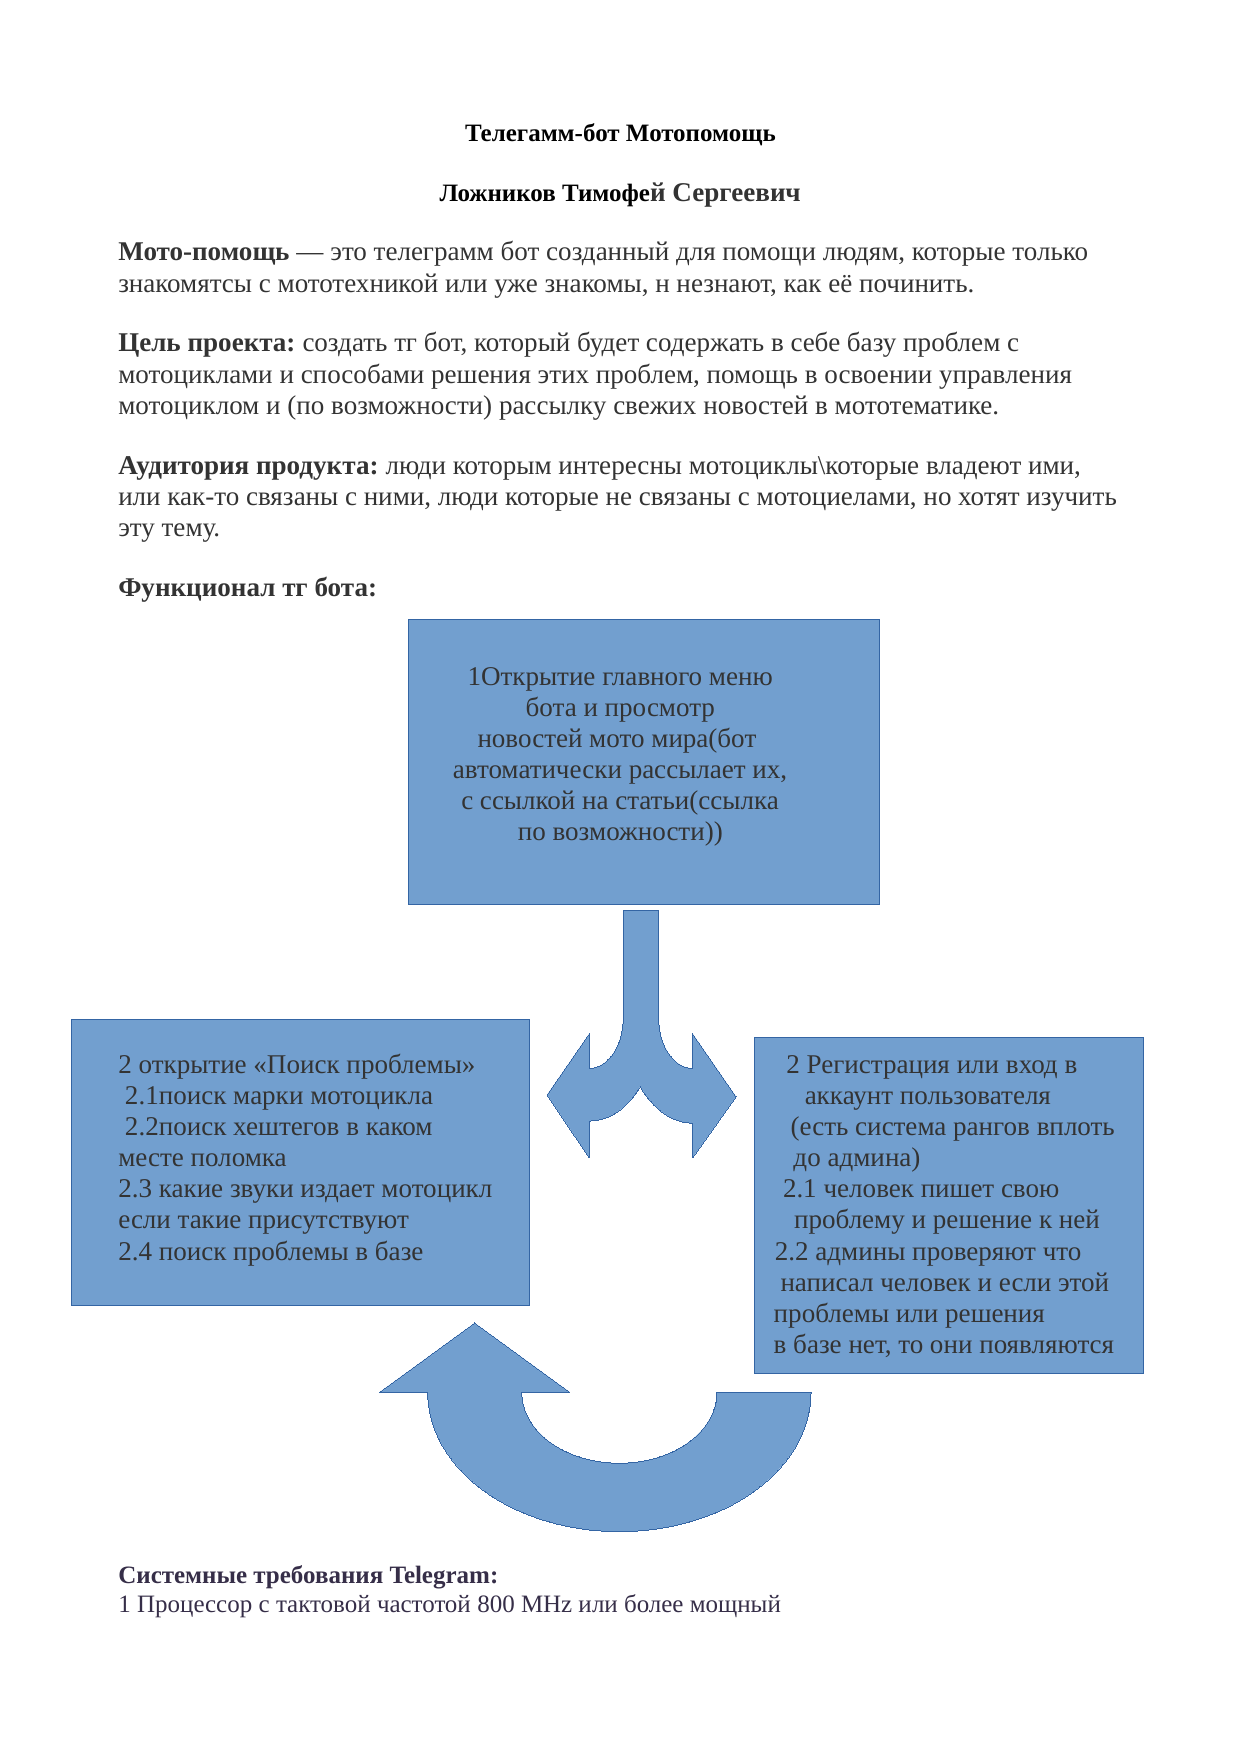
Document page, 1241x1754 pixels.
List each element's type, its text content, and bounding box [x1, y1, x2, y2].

text Цель проекта: создать тг бот, который будет содержать в себе базу проблем с мотоциклами и способами решения этих проблем, помощь в освоении управления мотоциклом и (по возможности) рассылку свежих новостей в мототематике. [118, 327, 1122, 420]
text 1Открытие главного меню [880, 659, 1122, 691]
text в базе нет, то они появляются [484, 1328, 754, 1359]
text Системные требования Telegram: [118, 1560, 1122, 1589]
text Функционал тг бота: [118, 571, 1122, 602]
text написал человек и если этой [530, 1266, 754, 1297]
text по возможности)) [118, 815, 408, 846]
text в базе нет, то они появляются [118, 1328, 466, 1359]
text бота и просмотр [880, 691, 1122, 722]
text месте поломка до админа) [530, 1141, 754, 1172]
text с ссылкой на статьи(ссылка [880, 784, 1122, 815]
text по возможности)) [880, 815, 1122, 846]
text новостей мото мира(бот [880, 722, 1122, 753]
text 2.4 поиск проблемы в базе 2.2 админы проверяют что [530, 1234, 754, 1266]
text новостей мото мира(бот [118, 722, 408, 753]
text Телегамм-бот Мотопомощь [118, 118, 1122, 147]
text 2.3 какие звуки издает мотоцикл 2.1 человек пишет свою [530, 1172, 754, 1203]
text автоматически рассылает их, [880, 753, 1122, 784]
text с ссылкой на статьи(ссылка [118, 784, 408, 815]
text проблемы или решения [118, 1297, 754, 1328]
text 2 открытие «Поиск проблемы» 2 Регистрация или вход в [704, 1048, 754, 1079]
text бота и просмотр [118, 691, 408, 722]
text 1Открытие главного меню [118, 659, 408, 691]
text Мото-помощь — это телеграмм бот созданный для помощи людям, которые только знакомятсы с мототехникой или уже знакомы, н незнают, как её починить. [118, 236, 1122, 298]
text Аудитория продукта: люди которым интересны мотоциклы\которые владеют ими, или как-то связаны с ними, люди которые не связаны с мотоциелами, но хотят изучить эту тему. [118, 449, 1122, 542]
text 2.2поиск хештегов в каком (есть система рангов вплоть [706, 1110, 754, 1141]
text если такие присутствуют проблему и решение к ней [530, 1203, 754, 1234]
text Ложников Тимофей Сергеевич [118, 176, 1122, 207]
text автоматически рассылает их, [118, 753, 408, 784]
text 1 Процессор с тактовой частотой 800 MHz или более мощный [118, 1589, 1122, 1618]
text 2.2поиск хештегов в каком (есть система рангов вплоть [590, 1110, 692, 1141]
text 2 открытие «Поиск проблемы» 2 Регистрация или вход в [530, 1048, 578, 1079]
text 2.2поиск хештегов в каком (есть система рангов вплоть [530, 1110, 577, 1141]
